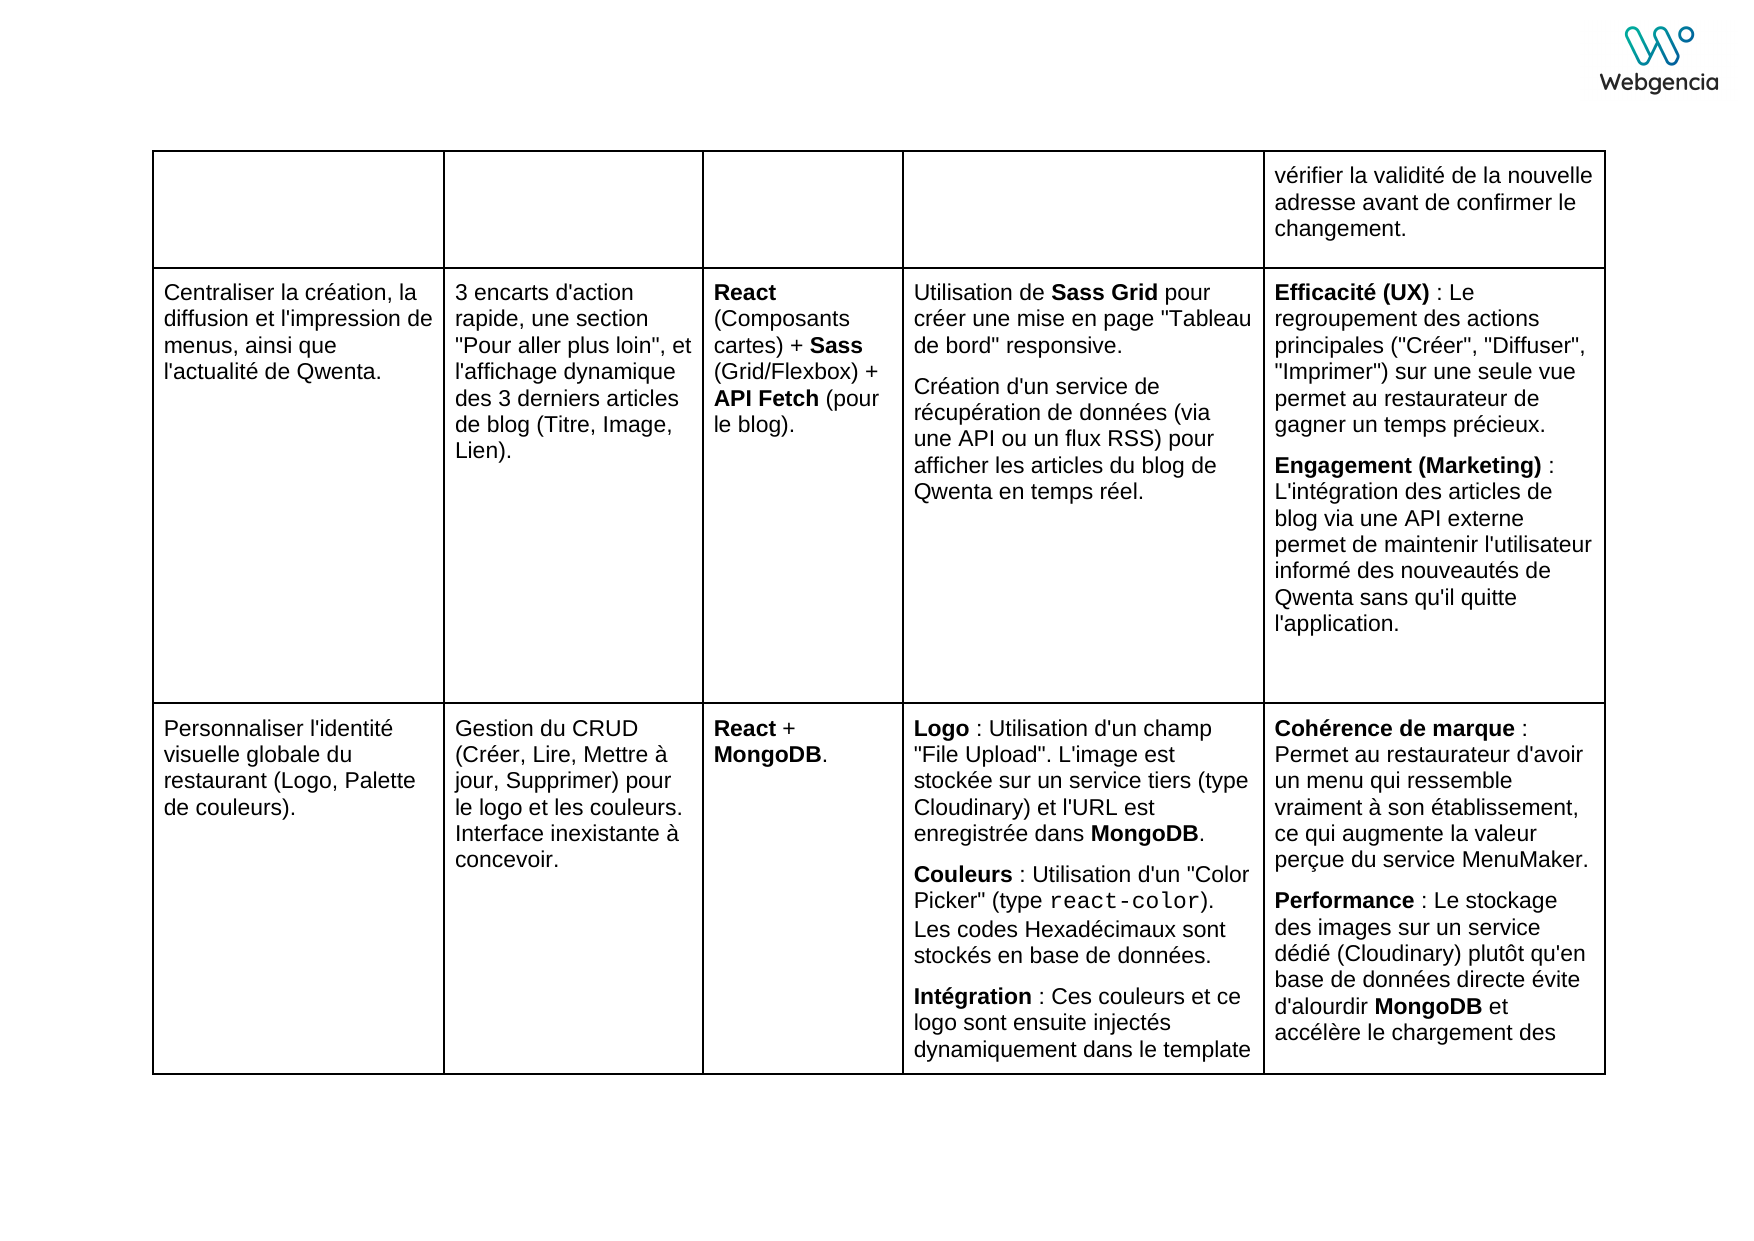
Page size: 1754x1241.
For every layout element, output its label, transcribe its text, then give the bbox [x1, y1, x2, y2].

table_cell Cohérence de marque : Permet au restaurateur d'avoir un menu qui ressemble vraiment à son établissement, ce qui augmente la valeur perçue du service MenuMaker. Performance : Le stockage des images sur un service dédié (Cloudinary) plutôt qu'en base de données directe évite d'alourdir MongoDB et accélère le chargement des [1265, 704, 1604, 1072]
table_cell Utilisation de Sass Grid pour créer une mise en page "Tableau de bord" responsive. Création d'un service de récupération de données (via une API ou un flux RSS) pour afficher les articles du blog de Qwenta en temps réel. [904, 269, 1263, 702]
table_cell [154, 152, 443, 267]
table_cell vérifier la validité de la nouvelle adresse avant de confirmer le changement. [1265, 152, 1604, 267]
table_cell Logo : Utilisation d'un champ "File Upload". L'image est stockée sur un service tiers (type Cloudinary) et l'URL est enregistrée dans MongoDB. Couleurs : Utilisation d'un "Color Picker" (type react-color). Les codes Hexadécimaux sont stockés en base de données. Intégration : Ces couleurs et ce logo sont ensuite injectés dynamiquement dans le template [904, 704, 1263, 1072]
table_cell [445, 152, 702, 267]
table_cell React + MongoDB. [704, 704, 902, 1072]
picture [1580, 20, 1739, 101]
table_cell Efficacité (UX) : Le regroupement des actions principales ("Créer", "Diffuser", "Imprimer") sur une seule vue permet au restaurateur de gagner un temps précieux. Engagement (Marketing) : L'intégration des articles de blog via une API externe permet de maintenir l'utilisateur informé des nouveautés de Qwenta sans qu'il quitte l'application. [1265, 269, 1604, 702]
table_cell [904, 152, 1263, 267]
table_cell Gestion du CRUD (Créer, Lire, Mettre à jour, Supprimer) pour le logo et les couleurs. Interface inexistante à concevoir. [445, 704, 702, 1072]
table_cell [704, 152, 902, 267]
table_cell Personnaliser l'identité visuelle globale du restaurant (Logo, Palette de couleurs). [154, 704, 443, 1072]
table_cell 3 encarts d'action rapide, une section "Pour aller plus loin", et l'affichage dynamique des 3 derniers articles de blog (Titre, Image, Lien). [445, 269, 702, 702]
table_cell Centraliser la création, la diffusion et l'impression de menus, ainsi que l'actualité de Qwenta. [154, 269, 443, 702]
table_cell React (Composants cartes) + Sass (Grid/Flexbox) + API Fetch (pour le blog). [704, 269, 902, 702]
